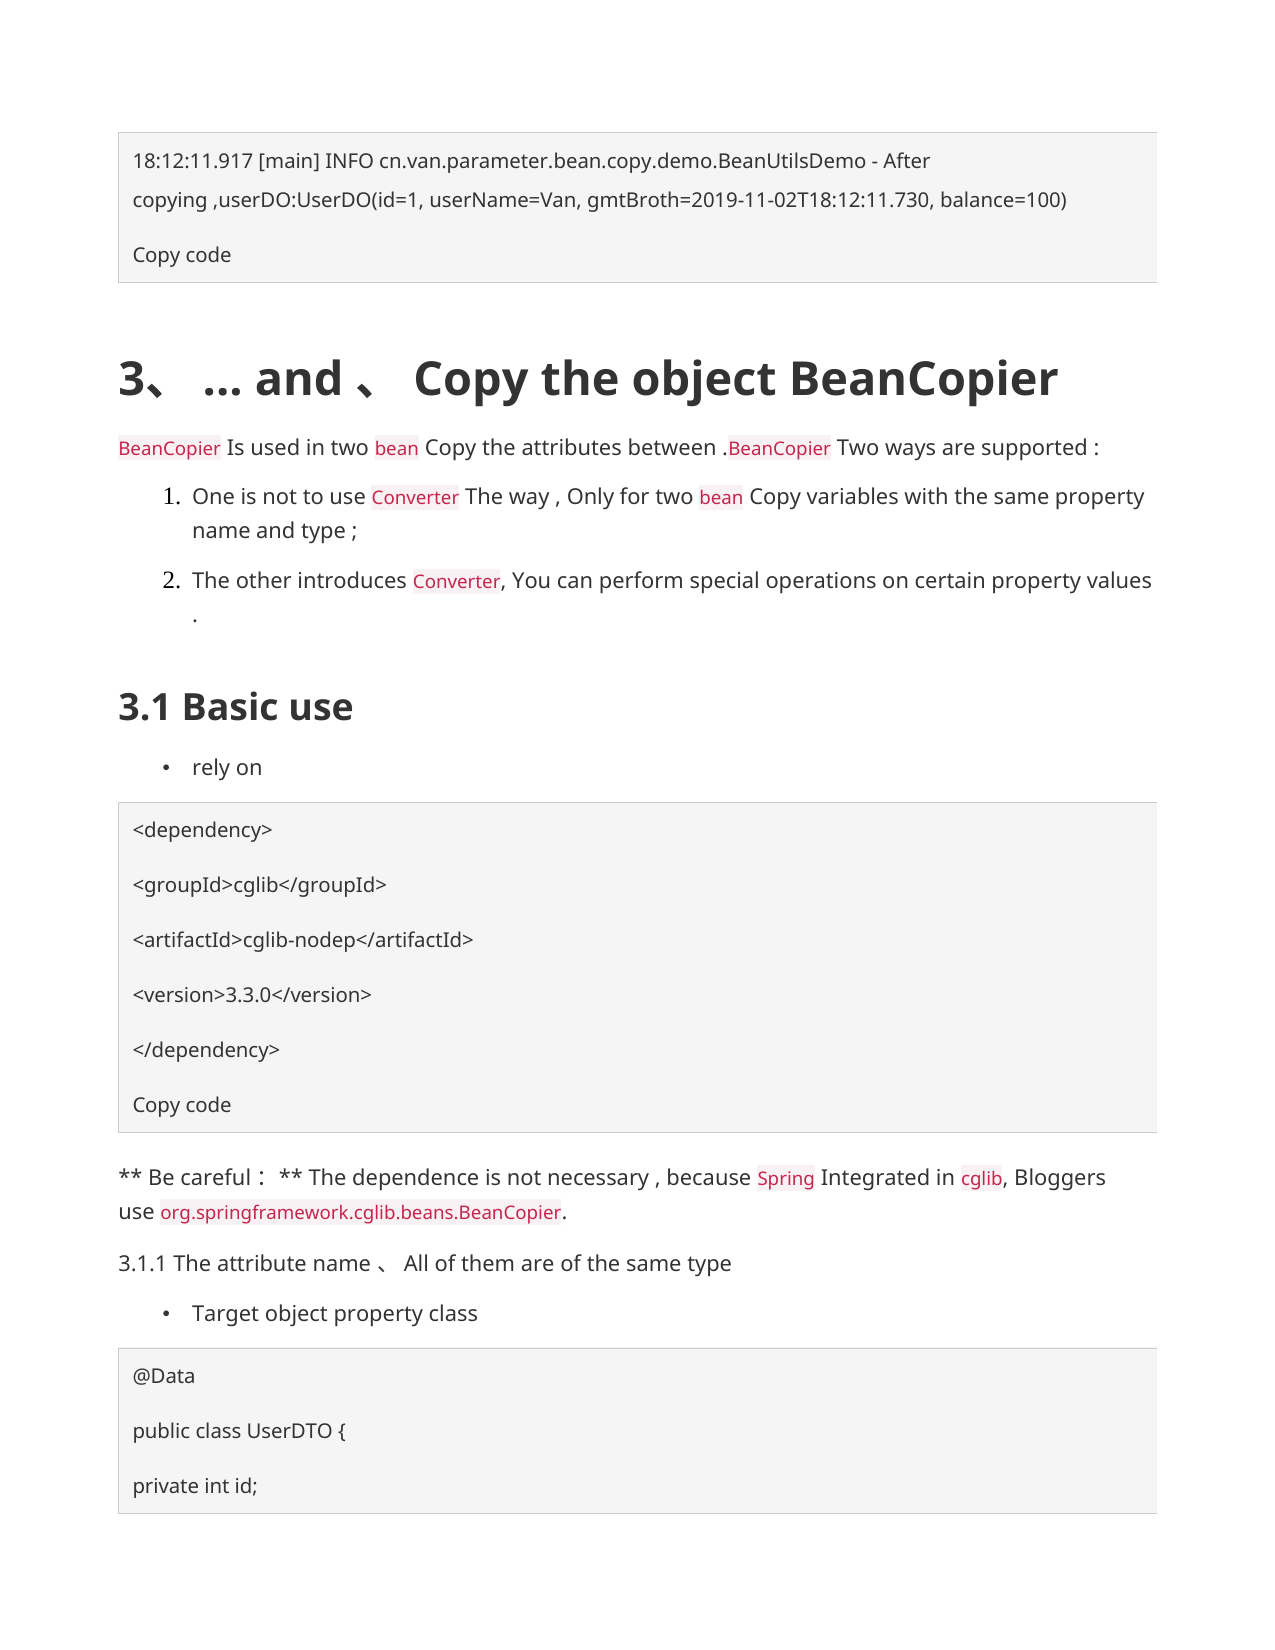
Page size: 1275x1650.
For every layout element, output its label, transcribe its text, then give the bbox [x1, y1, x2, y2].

text </dependency> [119, 1022, 1157, 1063]
text private int id; [119, 1457, 1157, 1513]
subtitle 3.1 Basic use [118, 680, 1157, 731]
text ** Be careful ：** The dependence is not necessary , because Spring Integrated in cglib, Bloggers use org.springframework.cglib.beans.BeanCopier. [118, 1160, 1157, 1226]
text @Data [119, 1349, 1157, 1389]
text Copy code [119, 226, 1157, 282]
text public class UserDTO { [119, 1402, 1157, 1444]
text <version>3.3.0</version> [119, 967, 1157, 1008]
list The other introduces Converter, You can perform special operations on certain property values . [162, 565, 1157, 629]
text BeanCopier Is used in two bean Copy the attributes between .BeanCopier Two ways are supported : [118, 431, 1157, 461]
text Copy code [119, 1076, 1157, 1132]
text <dependency> [119, 803, 1157, 844]
text 18:12:11.917 [main] INFO cn.van.parameter.bean.copy.demo.BeanUtilsDemo - After copying ,userDO:UserDO(id=1, userName=Van, gmtBroth=2019-11-02T18:12:11.730, balance=100) [119, 133, 1157, 213]
list One is not to use Converter The way , Only for two bean Copy variables with the same property name and type ; [162, 481, 1157, 545]
text <groupId>cglib</groupId> [119, 857, 1157, 899]
list rely on [162, 752, 1157, 782]
text <artifactId>cglib-nodep</artifactId> [119, 912, 1157, 954]
text 3.1.1 The attribute name 、 All of them are of the same type [118, 1246, 1157, 1277]
list Target object property class [162, 1298, 1157, 1327]
subtitle 3、 ... and 、 Copy the object BeanCopier [118, 341, 1157, 409]
